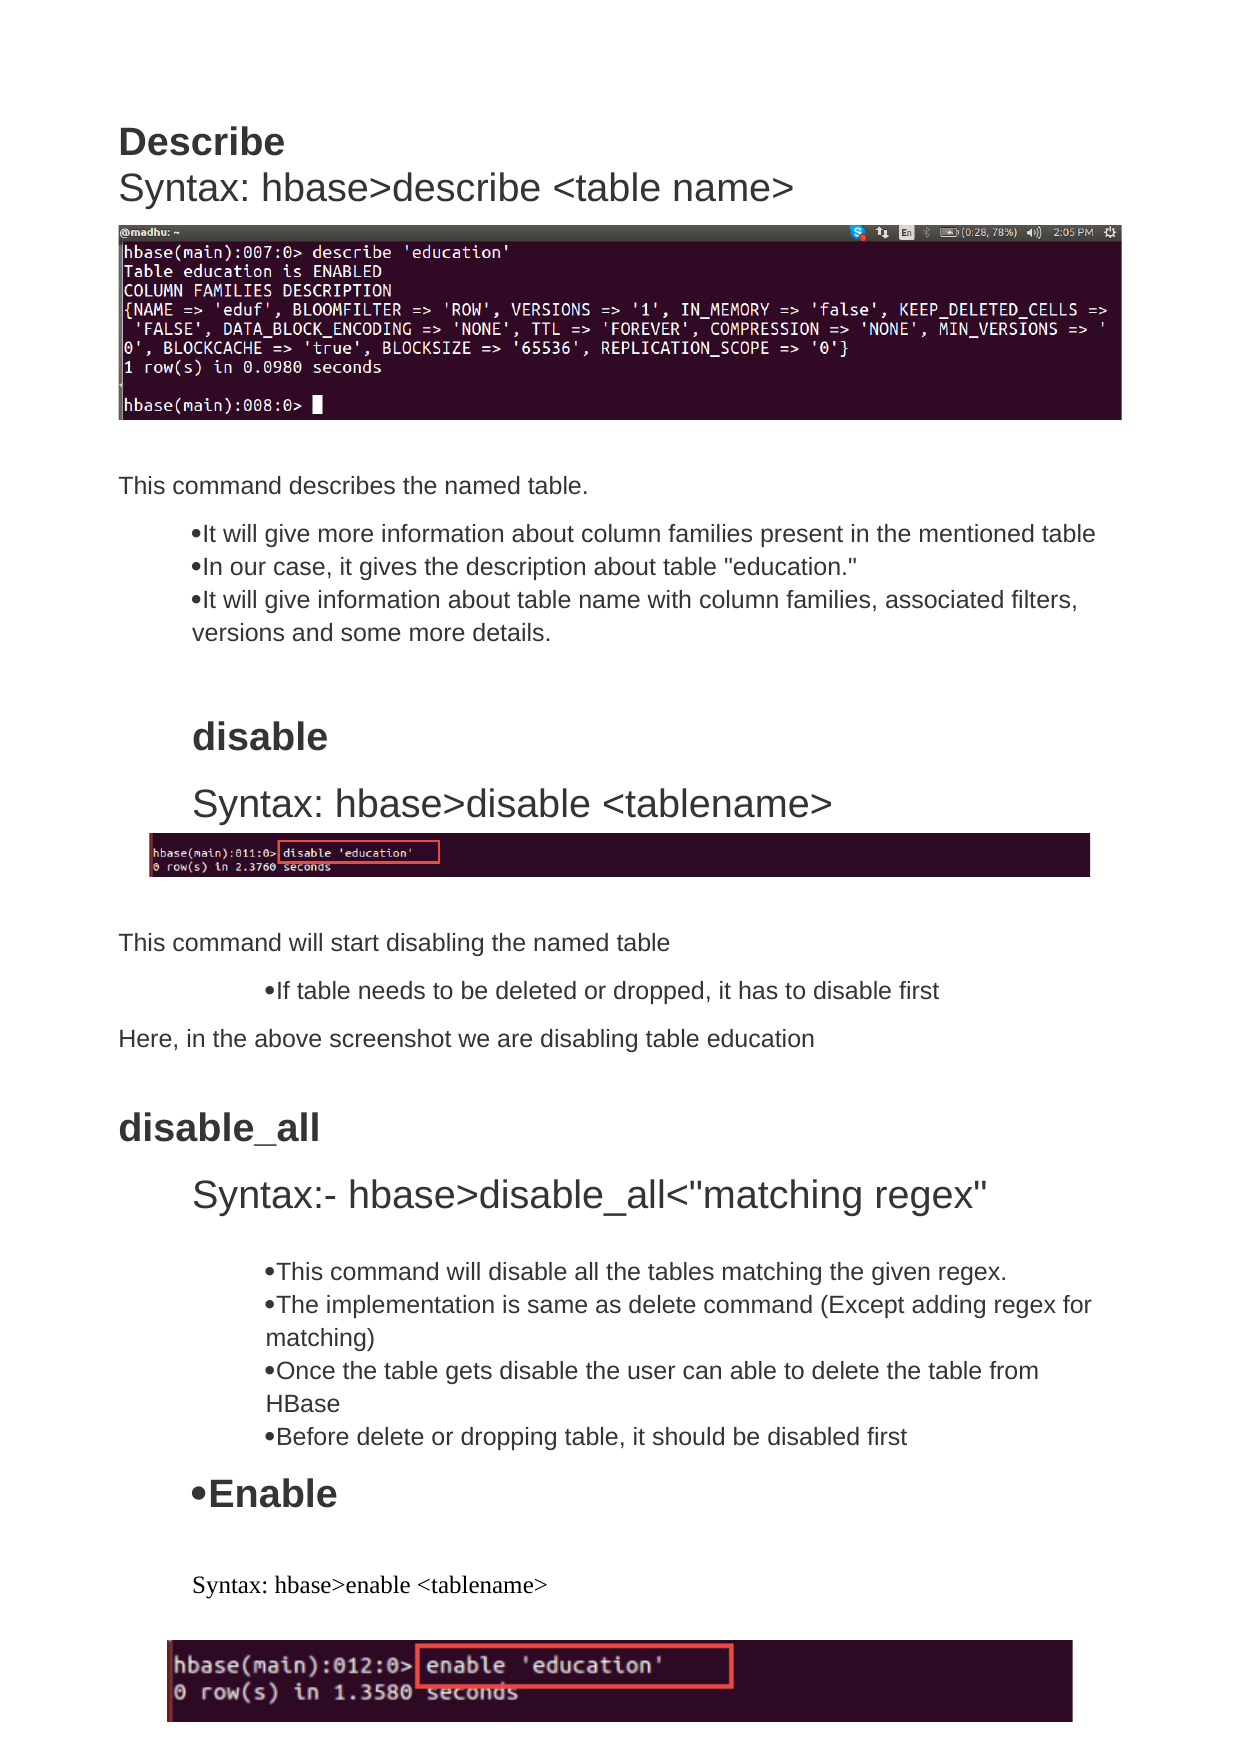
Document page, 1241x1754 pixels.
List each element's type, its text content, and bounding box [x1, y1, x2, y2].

text Syntax: hbase>describe <table name> [118, 164, 1122, 209]
picture [149, 833, 1091, 877]
text This command describes the named table. [118, 471, 1122, 500]
picture [167, 1640, 1073, 1722]
text Describe [118, 118, 1122, 164]
picture [118, 225, 1122, 420]
text This command will start disabling the named table [118, 928, 1122, 957]
list Enable [192, 1470, 1122, 1516]
list It will give more information about column families present in the mentioned table [192, 519, 1122, 548]
text Here, in the above screenshot we are disabling table education [118, 1024, 1122, 1052]
list In our case, it gives the description about table "education." [192, 552, 1122, 581]
text disable [192, 713, 1122, 759]
list Before delete or dropping table, it should be disabled first [265, 1422, 1122, 1451]
list The implementation is same as delete command (Except adding regex for matching) [265, 1290, 1122, 1352]
text Syntax:- hbase>disable_all<"matching regex" [192, 1171, 1122, 1217]
list It will give information about table name with column families, associated filters, versions and some more details. [192, 585, 1122, 647]
list If table needs to be deleted or dropped, it has to disable first [265, 976, 1122, 1005]
list Once the table gets disable the user can able to delete the table from HBase [265, 1356, 1122, 1418]
text Syntax: hbase>enable <tablename> [192, 1570, 1122, 1599]
text Syntax: hbase>disable <tablename> [192, 780, 1122, 826]
text disable_all [118, 1104, 1122, 1150]
list This command will disable all the tables matching the given regex. [265, 1257, 1122, 1286]
